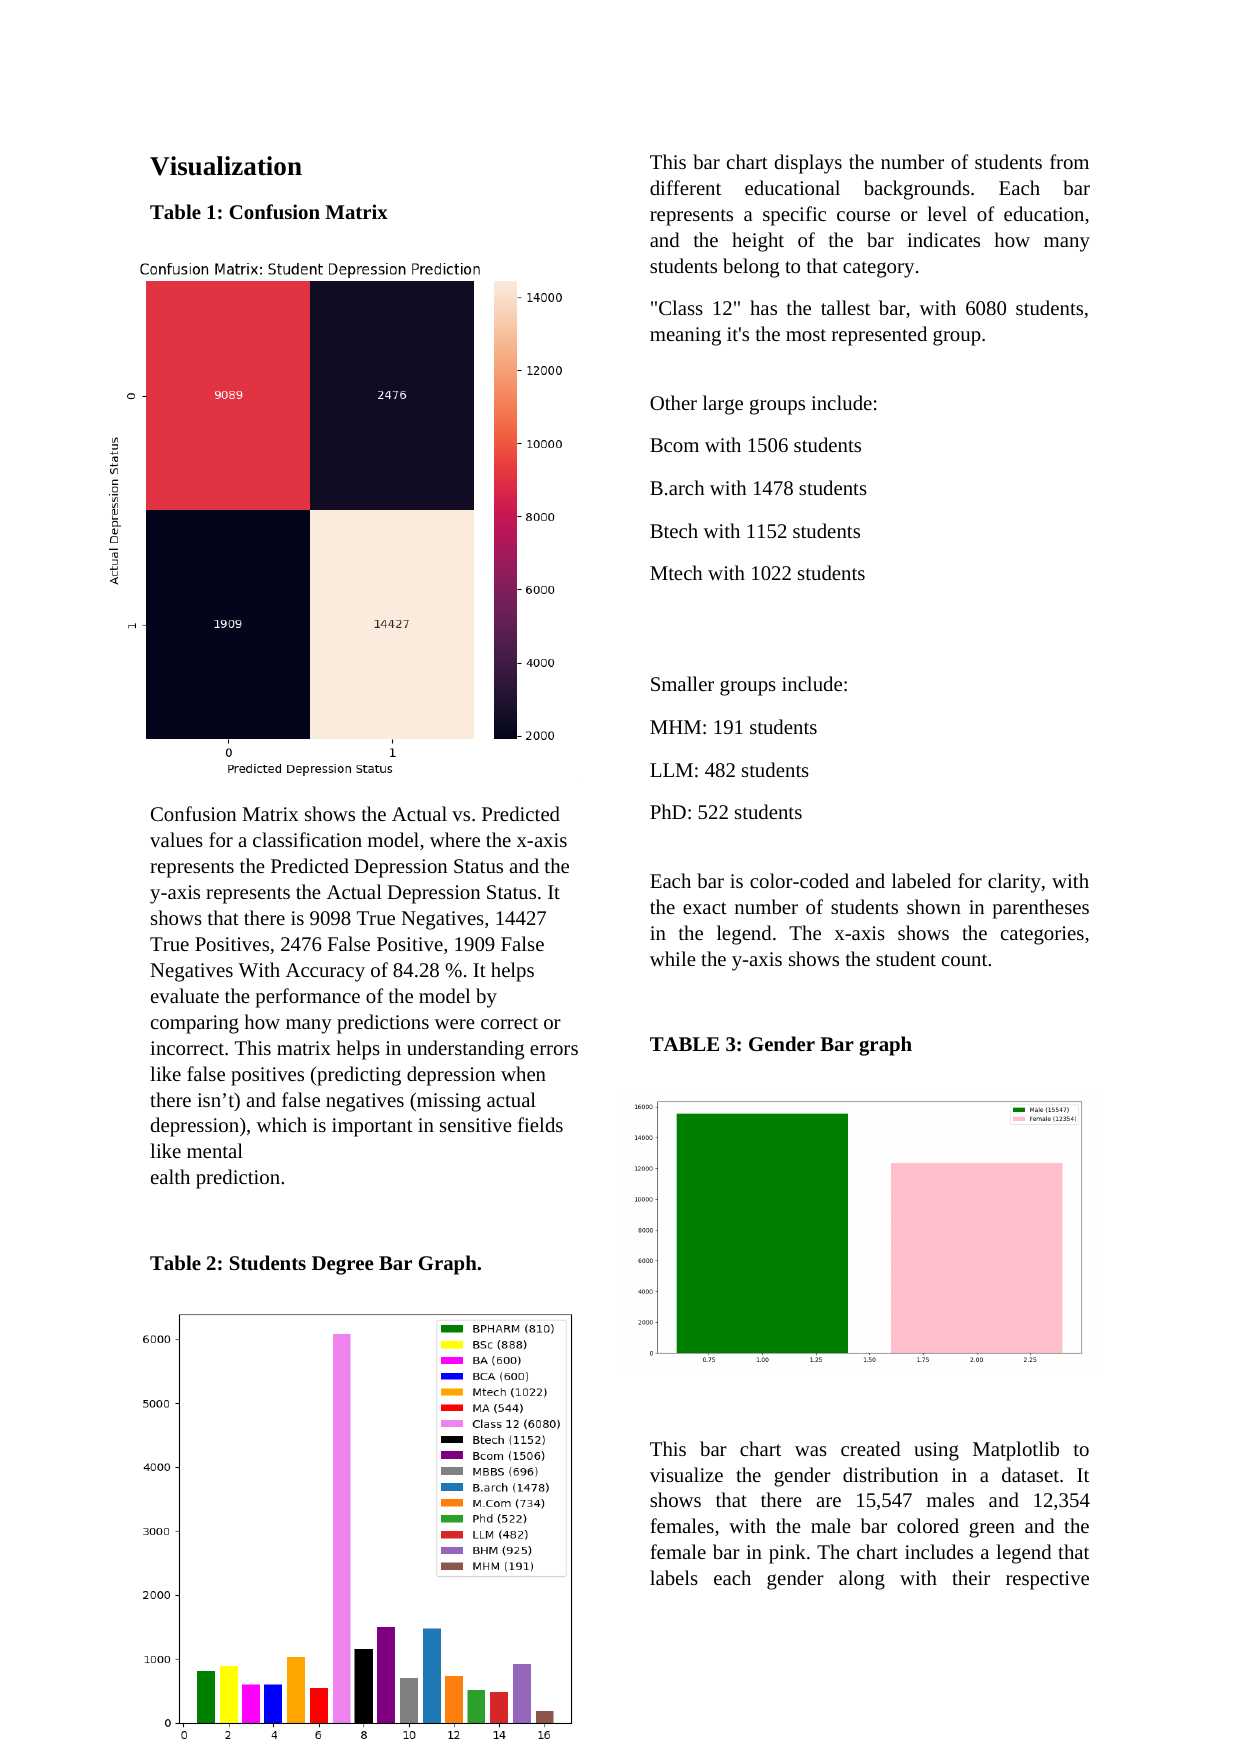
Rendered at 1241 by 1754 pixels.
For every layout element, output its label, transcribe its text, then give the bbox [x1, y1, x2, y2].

text Visualization [150, 150, 591, 181]
text PhD: 522 students [649, 800, 1090, 824]
picture [617, 1090, 1102, 1374]
text This bar chart displays the number of students from different educational backgrounds. Each bar represents a specific course or level of education, and the height of the bar indicates how many students belong to that category. [649, 150, 1090, 278]
text MHM: 191 students [649, 715, 1090, 739]
text Table 1: Confusion Matrix [150, 200, 591, 224]
picture [130, 1297, 587, 1744]
picture [90, 247, 580, 782]
text TABLE 3: Gender Bar graph [649, 1032, 1090, 1056]
text Other large groups include: [649, 365, 1090, 415]
text Bcom with 1506 students [649, 433, 1090, 457]
text Mtech with 1022 students [649, 561, 1090, 585]
text Each bar is color-coded and labeled for clarity, with the exact number of students shown in parentheses in the legend. The x-axis shows the categories, while the y-axis shows the student count. [649, 843, 1090, 971]
text Smaller groups include: [649, 646, 1090, 696]
text LLM: 482 students [649, 758, 1090, 782]
text Table 2: Students Degree Bar Graph. [150, 1251, 591, 1274]
text B.arch with 1478 students [649, 476, 1090, 500]
text Btech with 1152 students [649, 519, 1090, 543]
text This bar chart was created using Matplotlib to visualize the gender distribution in a dataset. It shows that there are 15,547 males and 12,354 females, with the male bar colored green and the female bar in pink. The chart includes a legend that labels each gender along with their respective [649, 1437, 1090, 1590]
text "Class 12" has the tallest bar, with 6080 students, meaning it's the most represented group. [649, 296, 1090, 346]
text Confusion Matrix shows the Actual vs. Predicted values for a classification model, where the x-axis represents the Predicted Depression Status and the y-axis represents the Actual Depression Status. It shows that there is 9098 True Negatives, 14427 True Positives, 2476 False Positive, 1909 False Negatives With Accuracy of 84.28 %. It helps evaluate the performance of the model by comparing how many predictions were correct or incorrect. This matrix helps in understanding errors like false positives (predicting depression when there isn’t) and false negatives (missing actual depression), which is important in sensitive fields like mental ealth prediction. [150, 243, 591, 1189]
